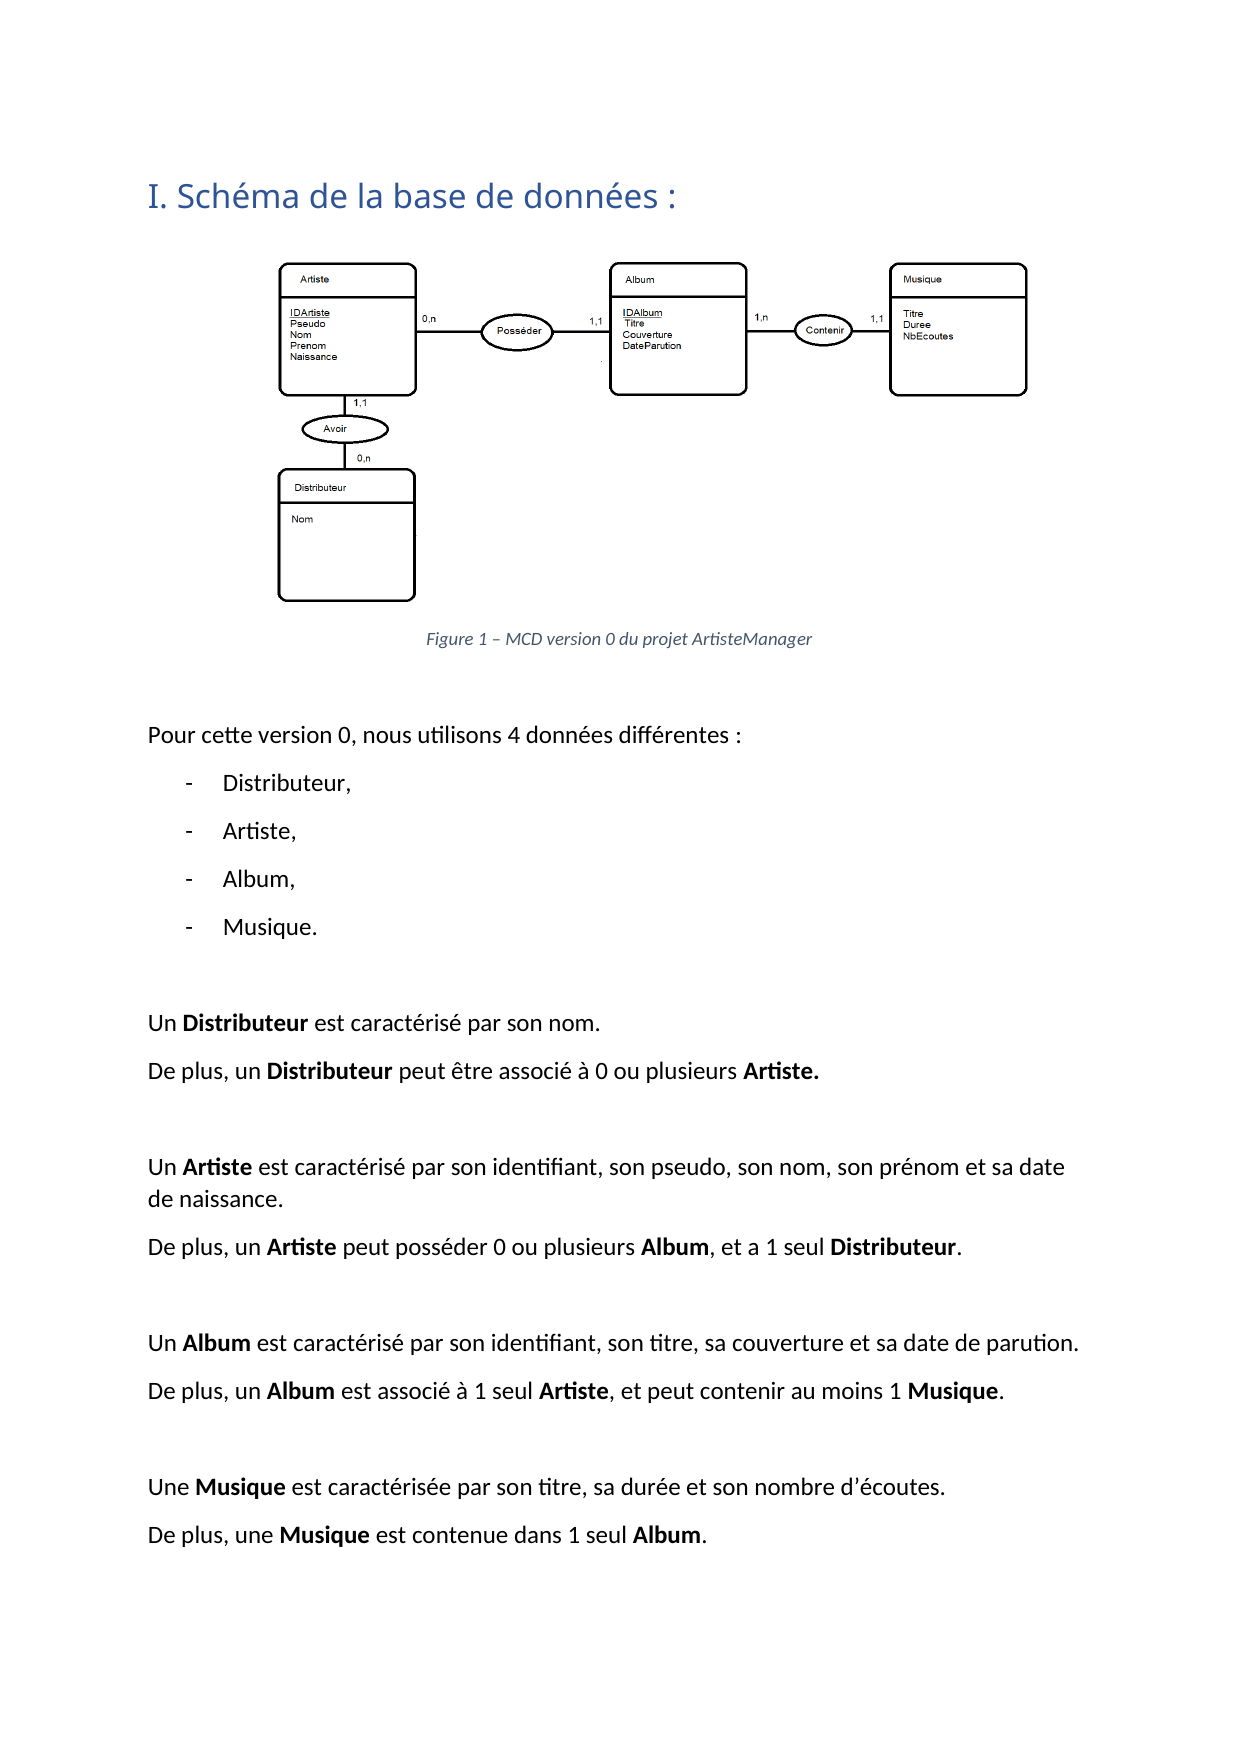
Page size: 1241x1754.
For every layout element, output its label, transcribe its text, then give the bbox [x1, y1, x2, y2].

text Un Distributeur est caractérisé par son nom. [148, 1007, 1093, 1038]
text Pour cette version 0, nous utilisons 4 données différentes : [148, 719, 1093, 750]
list Album, [185, 863, 1093, 894]
text De plus, un Distributeur peut être associé à 0 ou plusieurs Artiste. [148, 1055, 1093, 1086]
text Un Album est caractérisé par son identifiant, son titre, sa couverture et sa date de parution. [148, 1327, 1093, 1357]
text De plus, une Musique est contenue dans 1 seul Album. [148, 1519, 1093, 1549]
list Musique. [185, 911, 1093, 942]
list Artiste, [185, 815, 1093, 846]
text Figure 1 – MCD version 0 du projet ArtisteManager [148, 627, 1093, 650]
text Un Artiste est caractérisé par son identifiant, son pseudo, son nom, son prénom et sa date de naissance. [148, 1151, 1093, 1213]
text De plus, un Album est associé à 1 seul Artiste, et peut contenir au moins 1 Musique. [148, 1375, 1093, 1405]
text Une Musique est caractérisée par son titre, sa durée et son nombre d’écoutes. [148, 1471, 1093, 1501]
text De plus, un Artiste peut posséder 0 ou plusieurs Album, et a 1 seul Distributeur. [148, 1231, 1093, 1261]
subtitle I. Schéma de la base de données : [148, 173, 1093, 218]
list Distributeur, [185, 767, 1093, 798]
